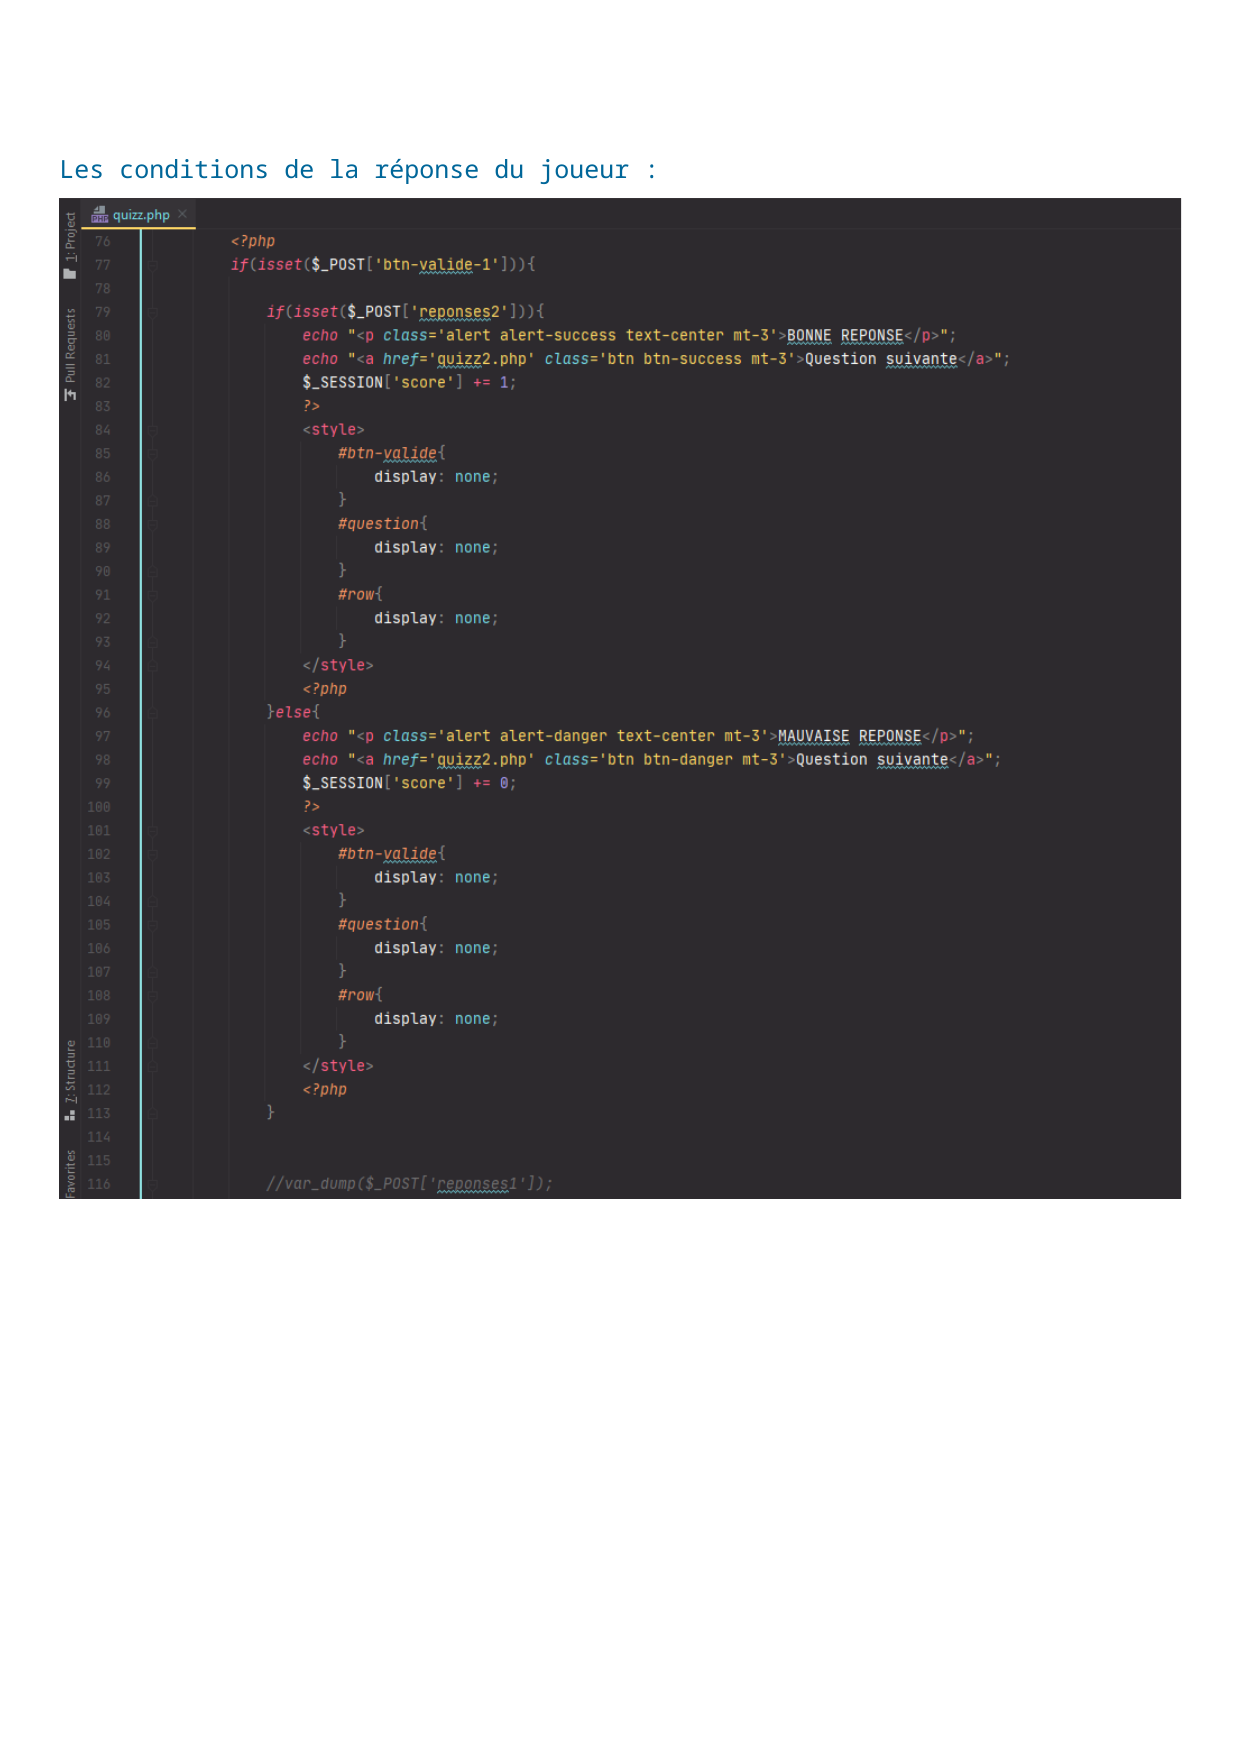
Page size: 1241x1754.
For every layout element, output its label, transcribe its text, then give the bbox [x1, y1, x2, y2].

picture [59, 198, 1182, 1199]
text Les conditions de la réponse du joueur : [59, 152, 1181, 186]
